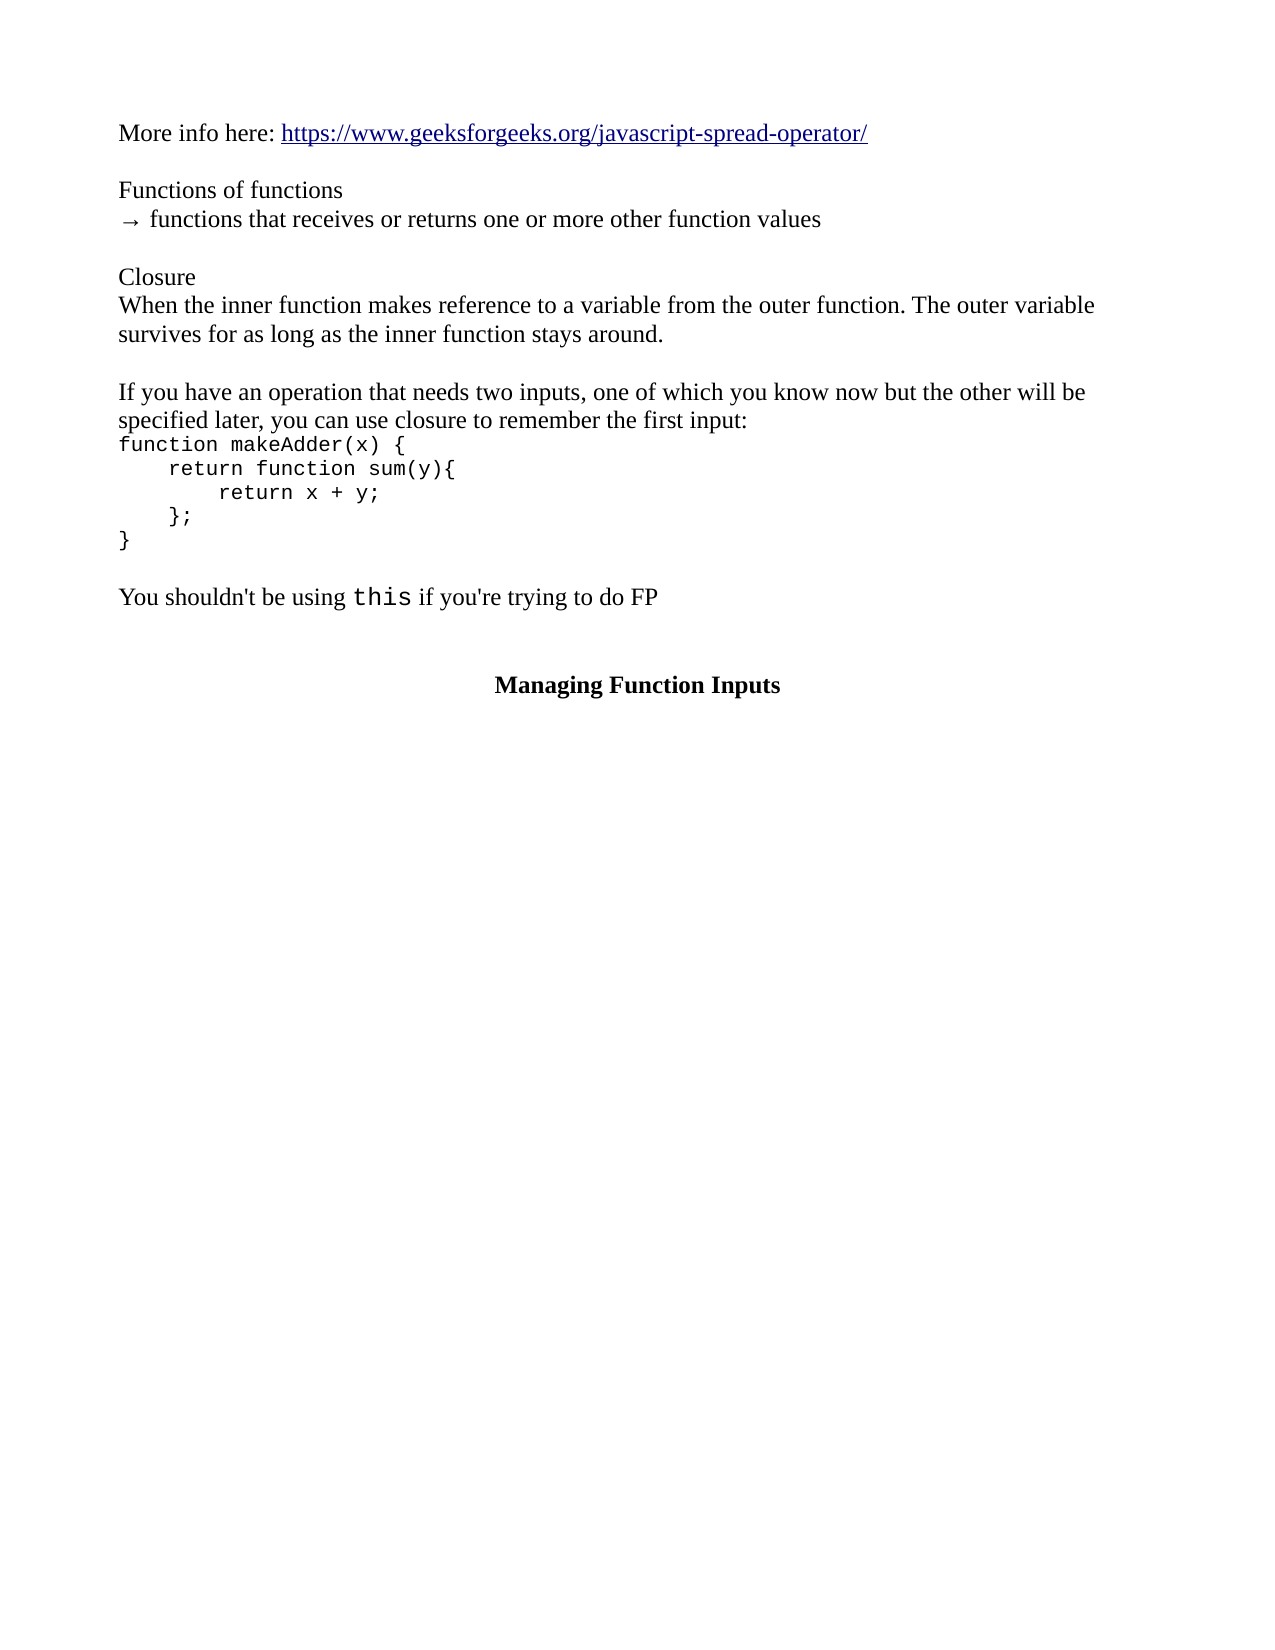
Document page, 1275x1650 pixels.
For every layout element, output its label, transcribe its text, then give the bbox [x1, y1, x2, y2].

text }; [118, 505, 1157, 529]
text Managing Function Inputs [118, 670, 1157, 699]
text You shouldn't be using this if you're trying to do FP [118, 582, 1157, 613]
text function makeAdder(x) { [118, 434, 1157, 458]
text Closure [118, 262, 1157, 291]
text } [118, 529, 1157, 553]
text When the inner function makes reference to a variable from the outer function. The outer variable survives for as long as the inner function stays around. [118, 291, 1157, 348]
text return x + y; [118, 482, 1157, 505]
text return function sum(y){ [118, 458, 1157, 482]
text More info here: https://www.geeksforgeeks.org/javascript-spread-operator/ [118, 118, 1157, 147]
text If you have an operation that needs two inputs, one of which you know now but the other will be specified later, you can use closure to remember the first input: [118, 377, 1157, 434]
text → functions that receives or returns one or more other function values [118, 204, 1157, 233]
text Functions of functions [118, 176, 1157, 204]
